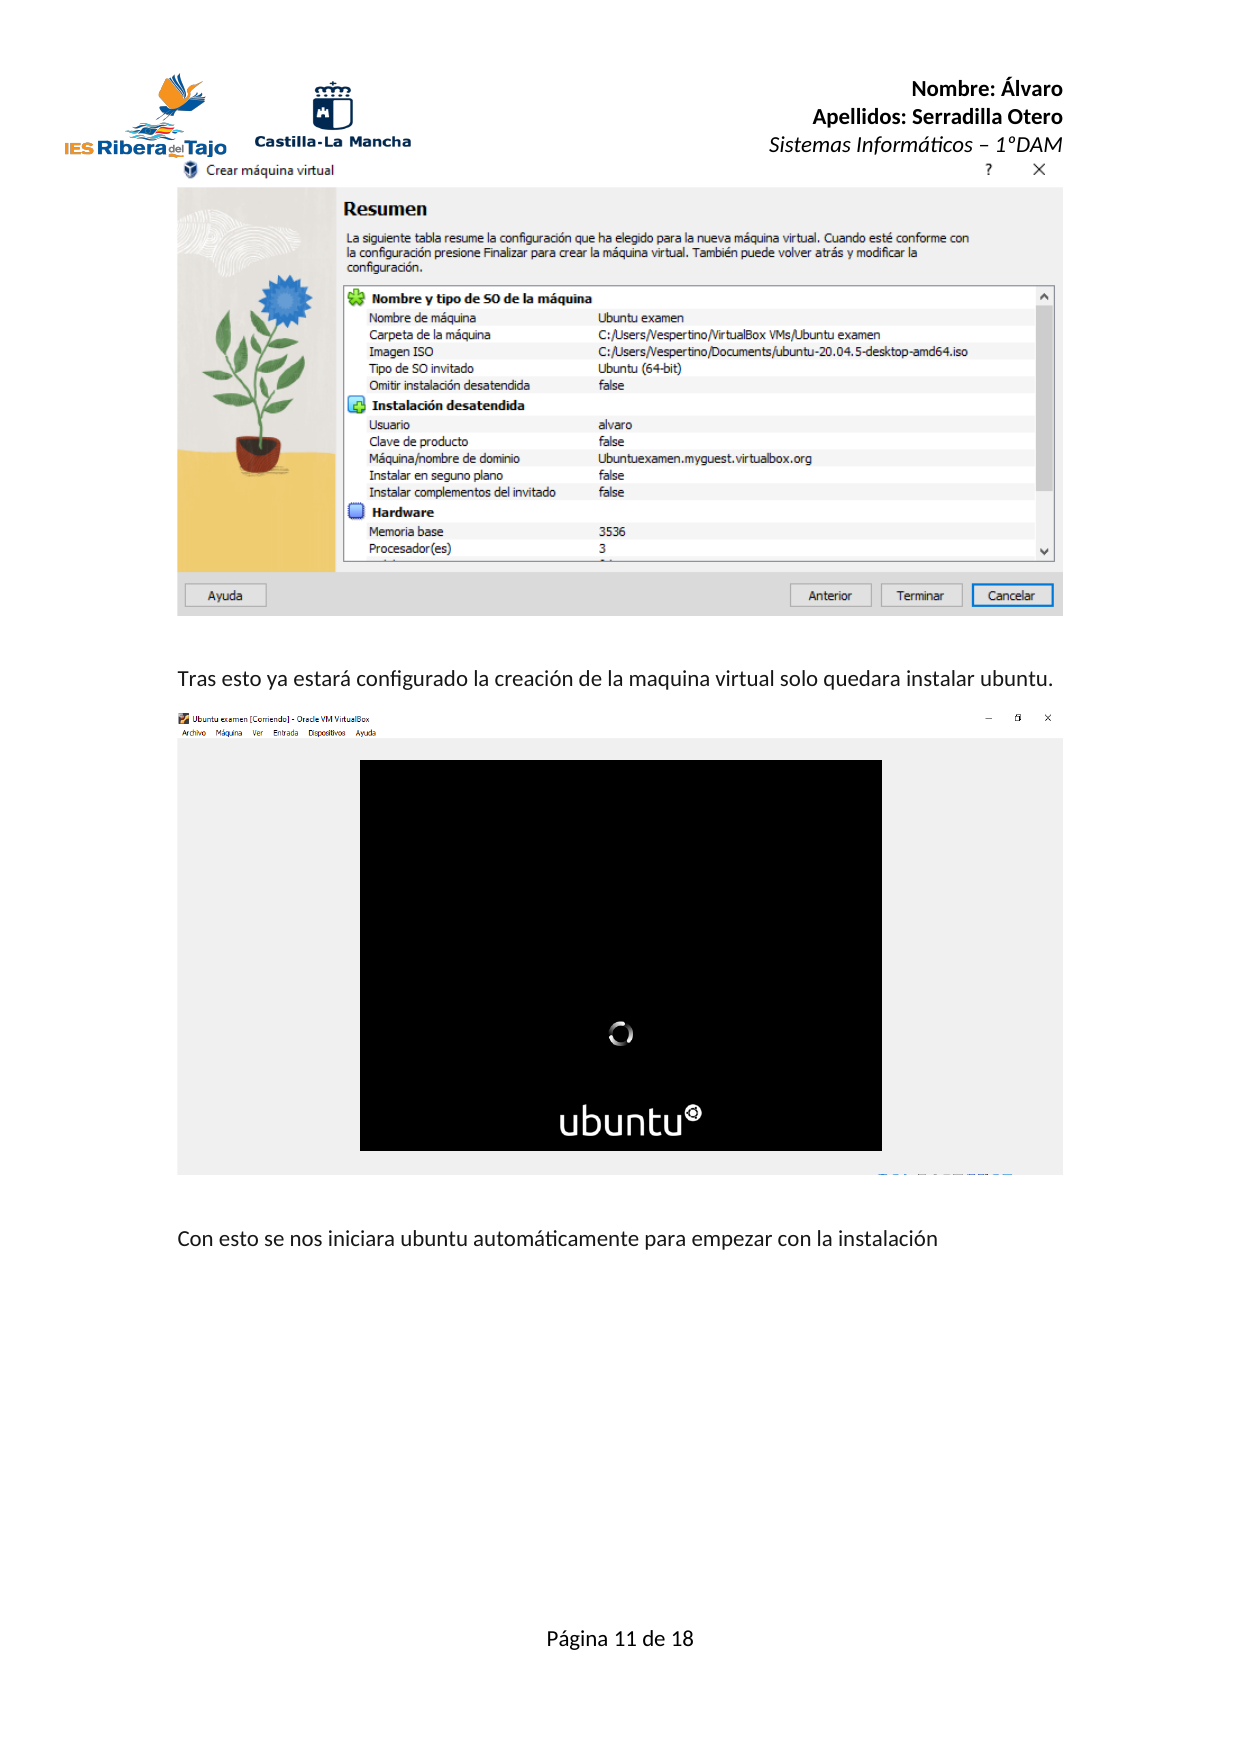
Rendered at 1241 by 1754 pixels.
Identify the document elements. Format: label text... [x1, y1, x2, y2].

picture [177, 711, 1063, 1175]
picture [65, 73, 1063, 616]
text Con esto se nos iniciara ubuntu automáticamente para empezar con la instalación [177, 1224, 1063, 1252]
text Tras esto ya estará configurado la creación de la maquina virtual solo quedara instalar ubuntu. [177, 664, 1063, 692]
